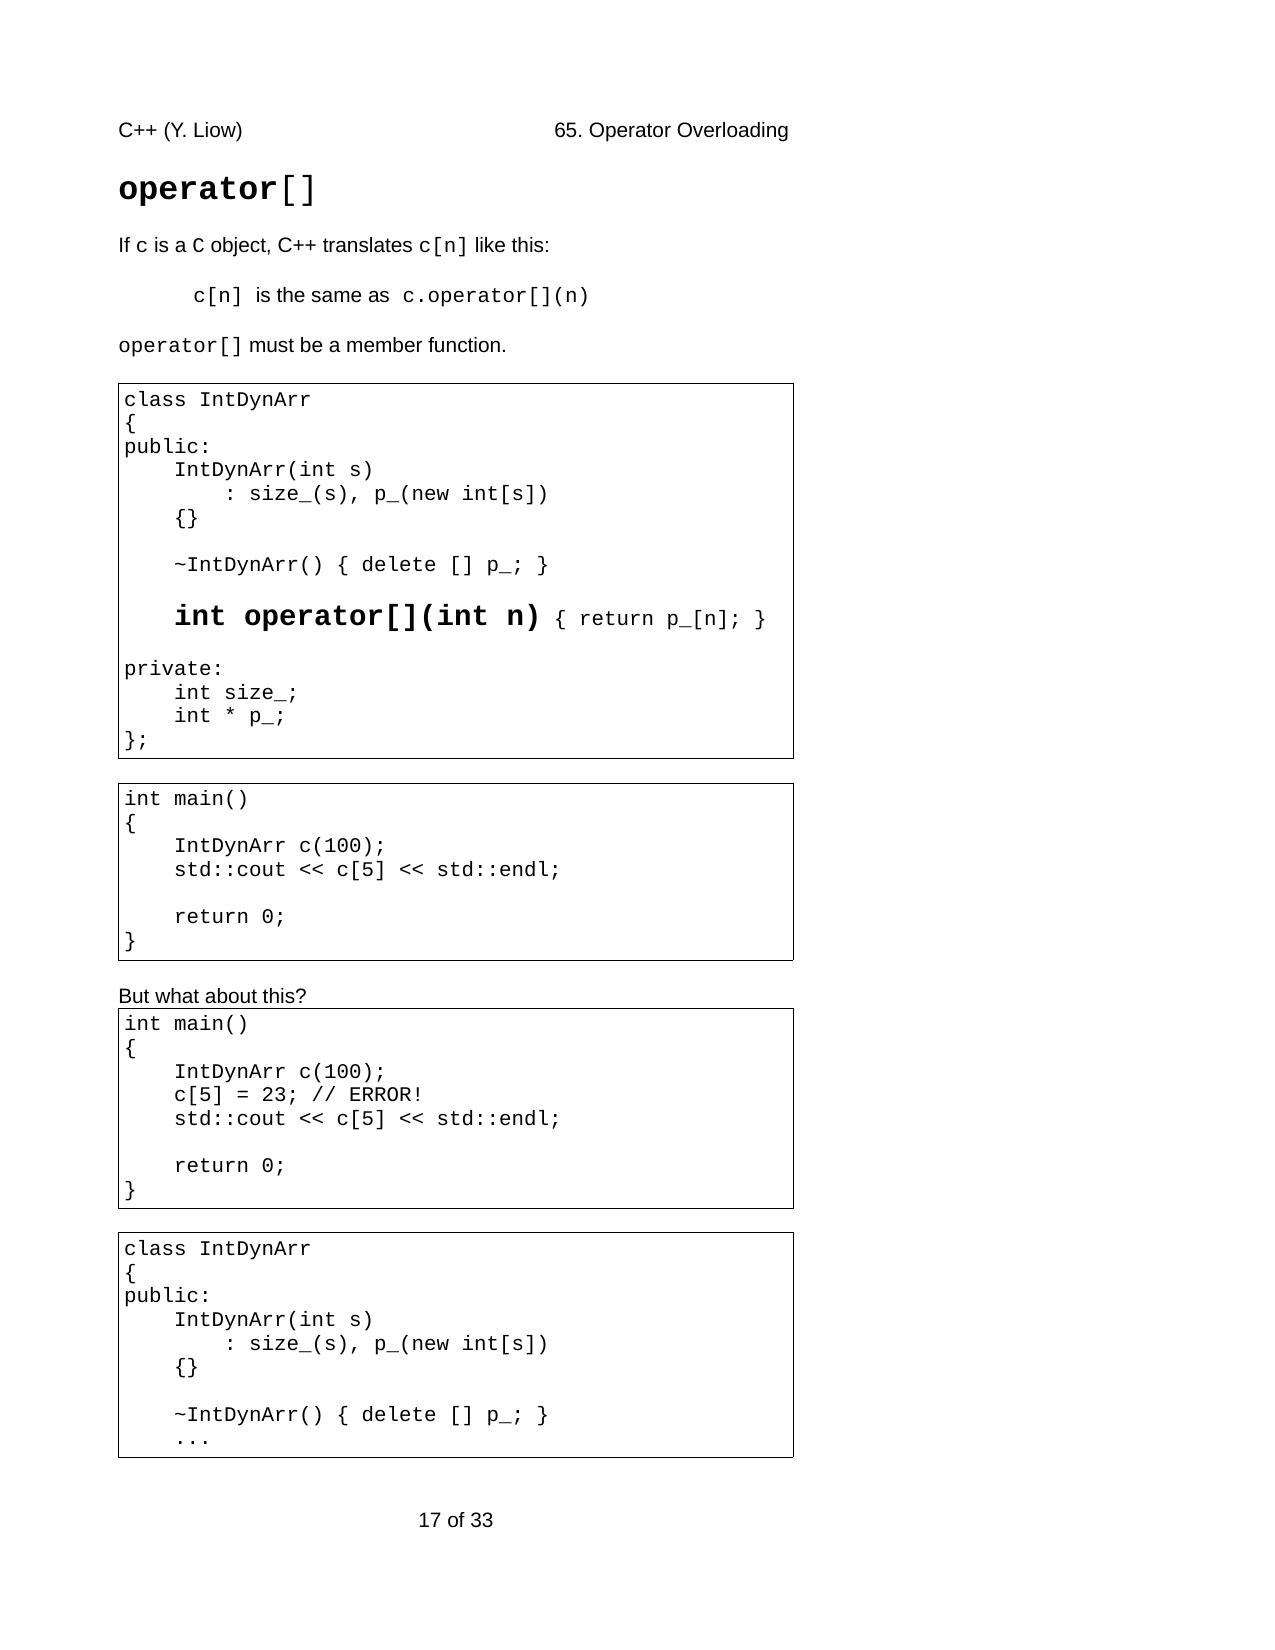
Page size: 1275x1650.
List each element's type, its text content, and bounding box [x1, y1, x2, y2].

table_header int main() { IntDynArr c(100); std::cout << c[5] << std::endl; return 0; } [119, 784, 793, 959]
text c[n] is the same as c.operator[](n) [118, 283, 793, 309]
table_header int main() { IntDynArr c(100); c[5] = 23; // ERROR! std::cout << c[5] << std::endl; return 0; } [119, 1009, 793, 1208]
text operator[] must be a member function. [118, 333, 793, 359]
table_header class IntDynArr { public: IntDynArr(int s) : size_(s), p_(new int[s]) {} ~IntDynArr() { delete [] p_; } ... int & operator[](int n) { return p_[n]; } ... private: int size_; int * p_; }; [119, 1233, 793, 1457]
text But what about this? [118, 983, 793, 1007]
table_header class IntDynArr { public: IntDynArr(int s) : size_(s), p_(new int[s]) {} ~IntDynArr() { delete [] p_; } int operator[](int n) { return p_[n]; } private: int size_; int * p_; }; [119, 384, 793, 758]
text If c is a C object, C++ translates c[n] like this: [118, 233, 793, 259]
text operator[] [118, 172, 793, 209]
